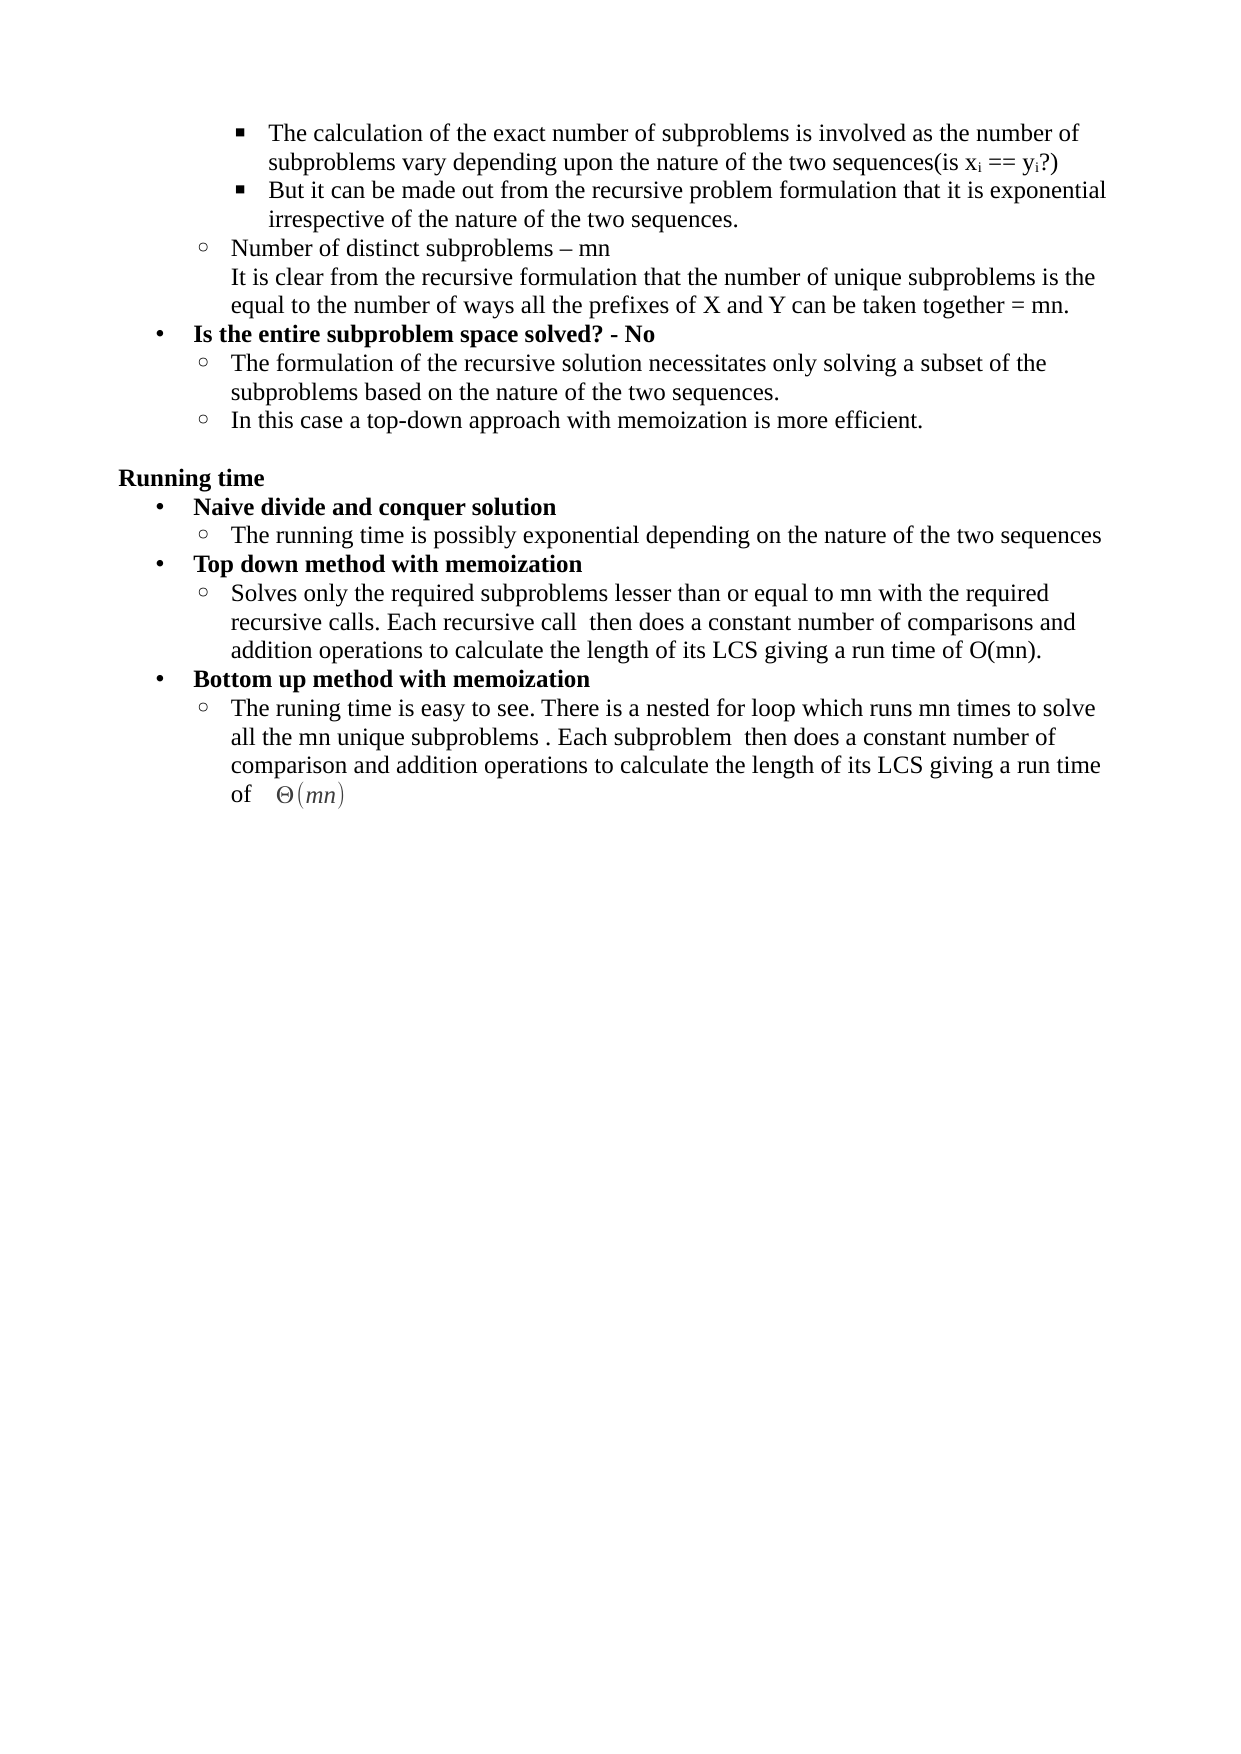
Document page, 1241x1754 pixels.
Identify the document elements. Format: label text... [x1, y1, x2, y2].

list But it can be made out from the recursive problem formulation that it is exponential irrespective of the nature of the two sequences. [231, 176, 1122, 233]
list The runing time is easy to see. There is a nested for loop which runs mn times to solve all the mn unique subproblems . Each subproblem then does a constant number of comparison and addition operations to calculate the length of its LCS giving a run time of [193, 693, 1122, 810]
list It is clear from the recursive formulation that the number of unique subproblems is the equal to the number of ways all the prefixes of X and Y can be taken together = mn. [193, 262, 1122, 319]
list The running time is possibly exponential depending on the nature of the two sequences [193, 521, 1122, 549]
list The calculation of the exact number of subproblems is involved as the number of subproblems vary depending upon the nature of the two sequences(is xi == yi?) [231, 118, 1122, 176]
list Number of distinct subproblems – mn [193, 233, 1122, 262]
list Solves only the required subproblems lesser than or equal to mn with the required recursive calls. Each recursive call then does a constant number of comparisons and addition operations to calculate the length of its LCS giving a run time of O(mn). [193, 578, 1122, 664]
list Top down method with memoization [156, 549, 1122, 578]
list The formulation of the recursive solution necessitates only solving a subset of the subproblems based on the nature of the two sequences. [193, 348, 1122, 406]
list Bottom up method with memoization [156, 664, 1122, 693]
list Is the entire subproblem space solved? - No [156, 319, 1122, 348]
list In this case a top-down approach with memoization is more efficient. [193, 406, 1122, 434]
list Naive divide and conquer solution [156, 492, 1122, 521]
text Running time [118, 463, 1122, 492]
